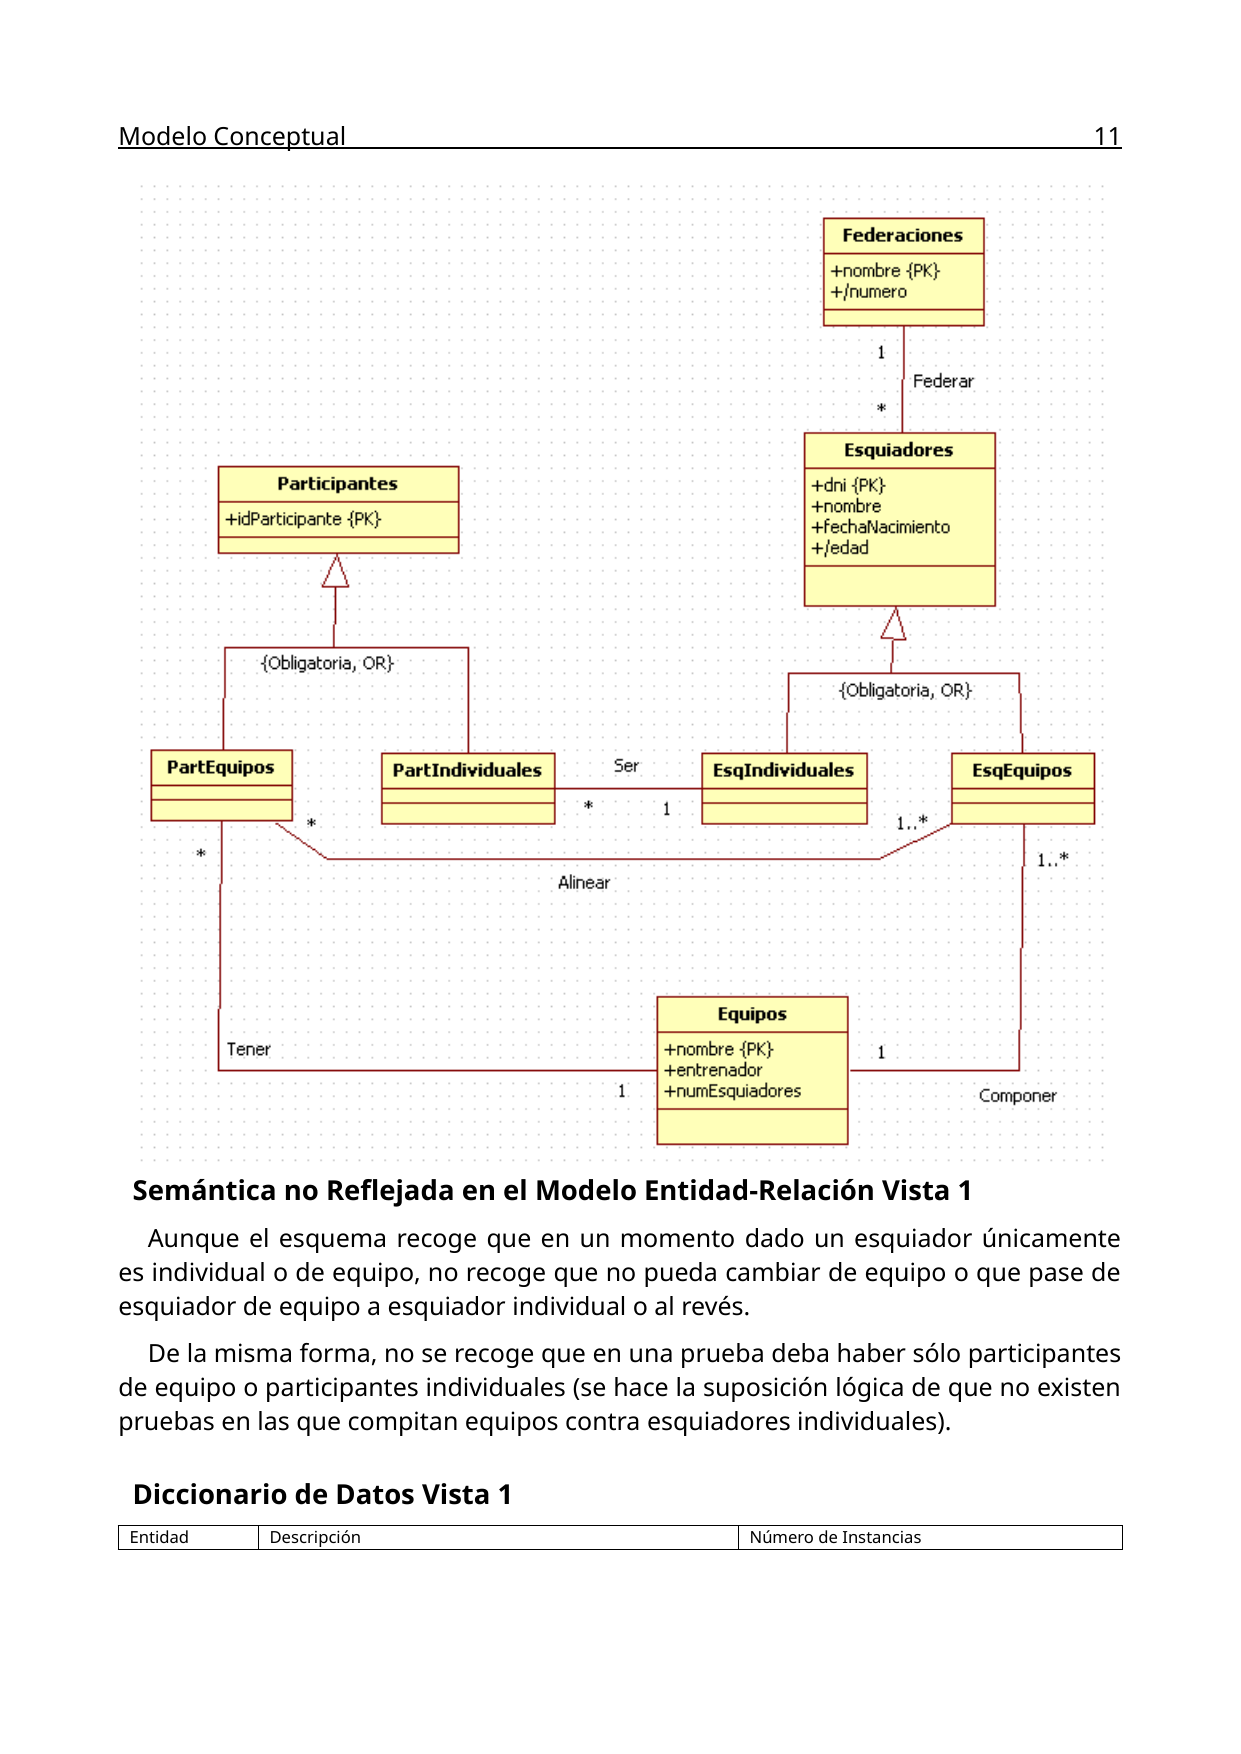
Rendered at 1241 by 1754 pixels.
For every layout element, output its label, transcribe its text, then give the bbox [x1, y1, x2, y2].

table_header Número de Instancias [739, 1526, 1122, 1549]
subtitle Diccionario de Datos Vista 1 [118, 1475, 1122, 1513]
table_header Descripción [259, 1526, 738, 1549]
text De la misma forma, no se recoge que en una prueba deba haber sólo participantes de equipo o participantes individuales (se hace la suposición lógica de que no existen pruebas en las que compitan equipos contra esquiadores individuales). [118, 1335, 1122, 1438]
subtitle Semántica no Reflejada en el Modelo Entidad-Relación Vista 1 [118, 182, 1122, 1208]
text Aunque el esquema recoge que en un momento dado un esquiador únicamente es individual o de equipo, no recoge que no pueda cambiar de equipo o que pase de esquiador de equipo a esquiador individual o al revés. [118, 1221, 1122, 1323]
table_header Entidad [119, 1526, 258, 1549]
